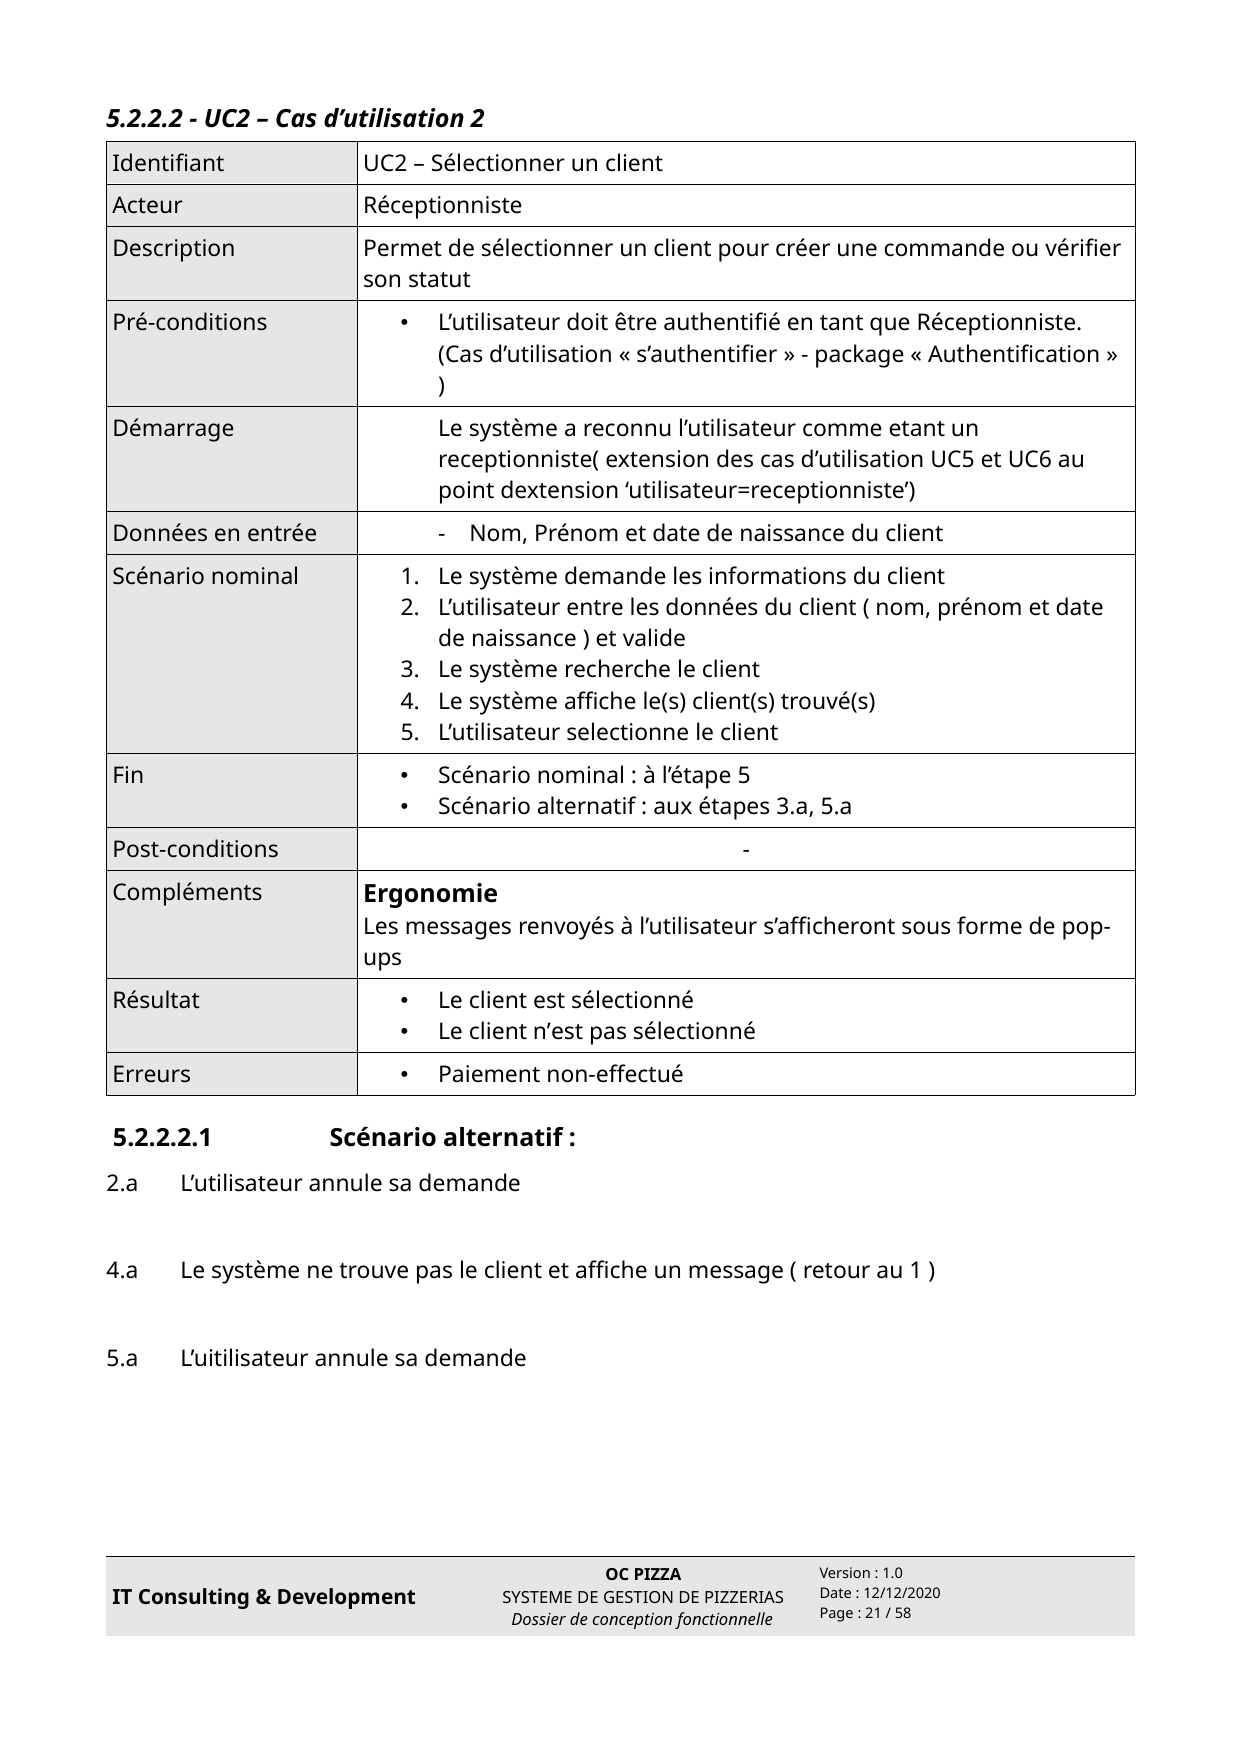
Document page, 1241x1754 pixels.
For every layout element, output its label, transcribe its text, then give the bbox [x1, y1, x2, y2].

table_cell Le système demande les informations du client L’utilisateur entre les données du client ( nom, prénom et date de naissance ) et valide Le système recherche le client Le système affiche le(s) client(s) trouvé(s) L’utilisateur selectionne le client [358, 555, 1135, 753]
table_cell Démarrage [107, 407, 357, 511]
table_cell Post-conditions [107, 828, 357, 870]
table_cell Scénario nominal [107, 555, 357, 753]
table_cell - Nom, Prénom et date de naissance du client [358, 512, 1135, 554]
table_cell Scénario nominal : à l’étape 5 Scénario alternatif : aux étapes 3.a, 5.a [358, 754, 1135, 827]
table_header Identifiant [107, 142, 357, 183]
table_cell Réceptionniste [358, 185, 1135, 226]
table_cell - [358, 828, 1135, 870]
table_header UC2 – Sélectionner un client [358, 142, 1135, 183]
text 4.a Le système ne trouve pas le client et affiche un message ( retour au 1 ) [106, 1254, 1134, 1285]
subtitle UC2 – Cas d’utilisation 2 [106, 100, 1134, 134]
table_cell Fin [107, 754, 357, 827]
table_cell Description [107, 227, 357, 300]
text 2.a L’utilisateur annule sa demande [106, 1166, 1134, 1198]
table_cell Paiement non-effectué [358, 1053, 1135, 1095]
table_cell L’utilisateur doit être authentifié en tant que Réceptionniste. (Cas d’utilisation « s’authentifier » - package « Authentification » ) [358, 301, 1135, 406]
table_cell Résultat [107, 979, 357, 1052]
table_cell Le système a reconnu l’utilisateur comme etant un receptionniste( extension des cas d’utilisation UC5 et UC6 au point dextension ‘utilisateur=receptionniste’) [358, 407, 1135, 511]
text 5.a L’uitilisateur annule sa demande [106, 1341, 1134, 1373]
table_cell Erreurs [107, 1053, 357, 1095]
table_cell Le client est sélectionné Le client n’est pas sélectionné [358, 979, 1135, 1052]
table_cell Acteur [107, 185, 357, 226]
subtitle Scénario alternatif : [106, 1120, 1134, 1154]
table_cell Données en entrée [107, 512, 357, 554]
table_cell Ergonomie Les messages renvoyés à l’utilisateur s’afficheront sous forme de pop-ups [358, 871, 1135, 978]
table_cell Permet de sélectionner un client pour créer une commande ou vérifier son statut [358, 227, 1135, 300]
table_cell Compléments [107, 871, 357, 978]
table_cell Pré-conditions [107, 301, 357, 406]
